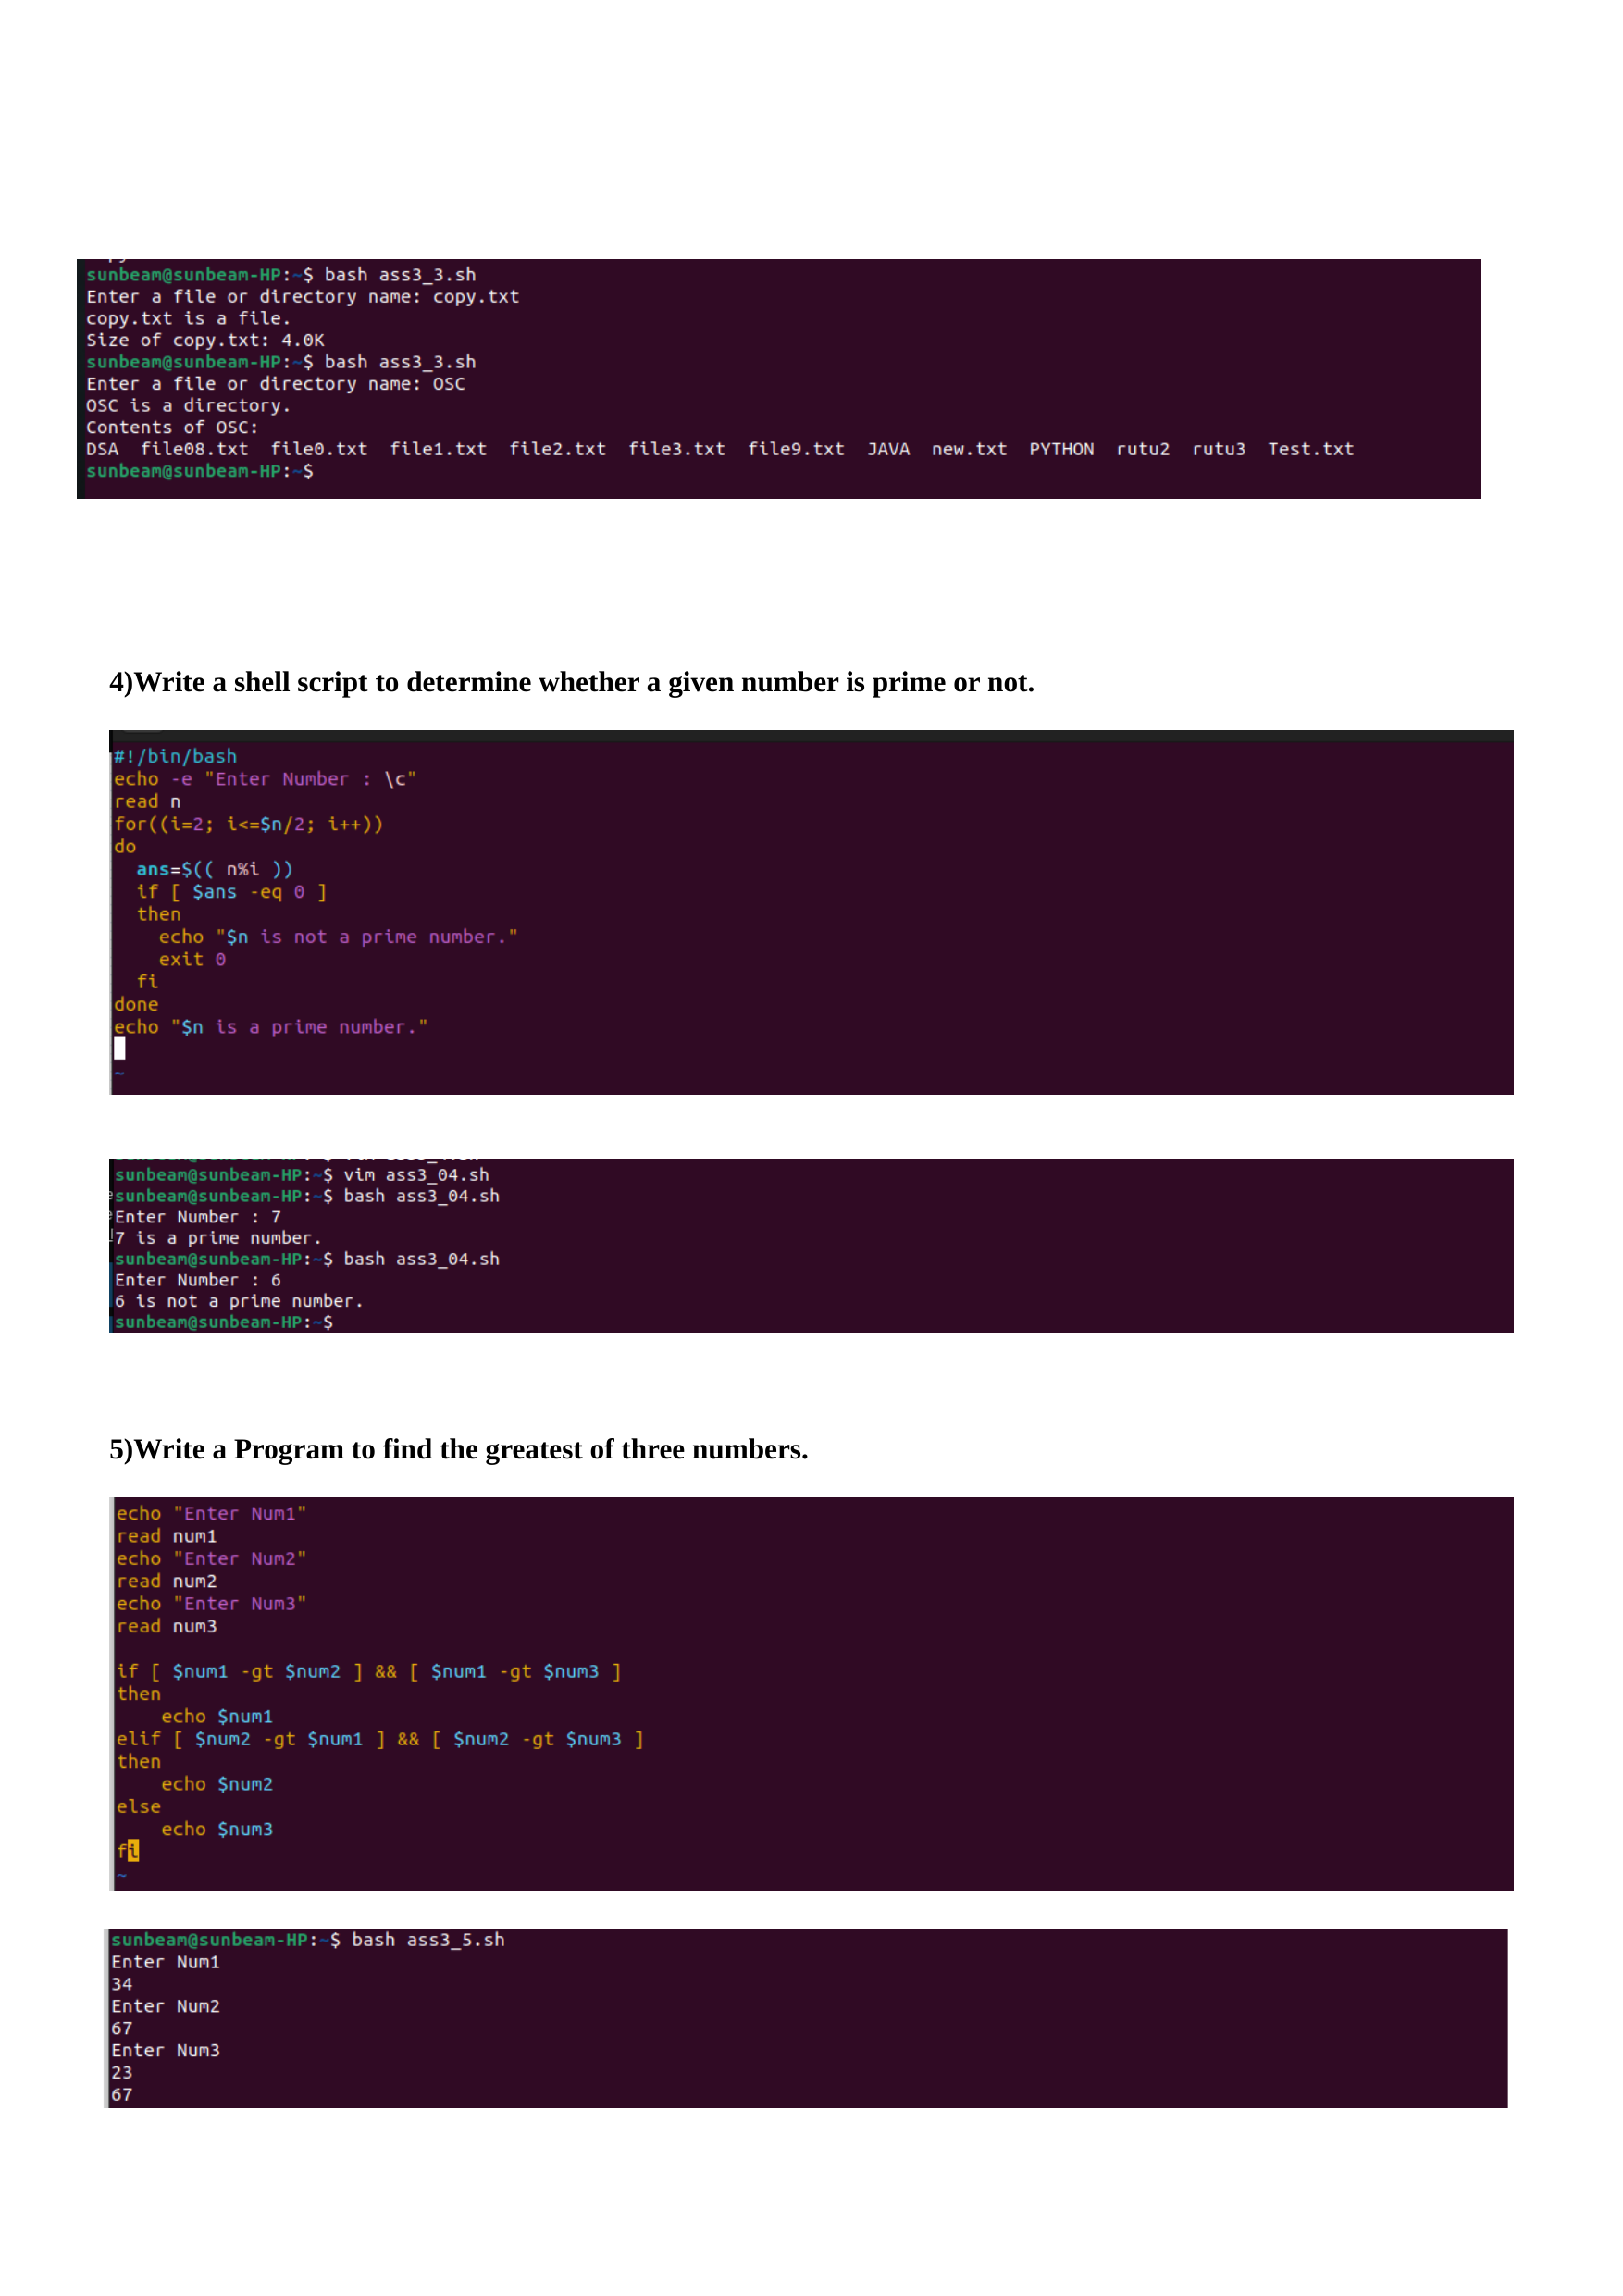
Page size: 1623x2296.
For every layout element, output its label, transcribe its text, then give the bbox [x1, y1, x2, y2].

picture [77, 259, 1481, 499]
picture [103, 1929, 1508, 2108]
picture [109, 1497, 1514, 1891]
picture [109, 1159, 1514, 1333]
text 5)Write a Program to find the greatest of three numbers. [109, 1432, 1514, 1465]
text 4)Write a shell script to determine whether a given number is prime or not. [109, 664, 1514, 698]
picture [109, 730, 1514, 1095]
